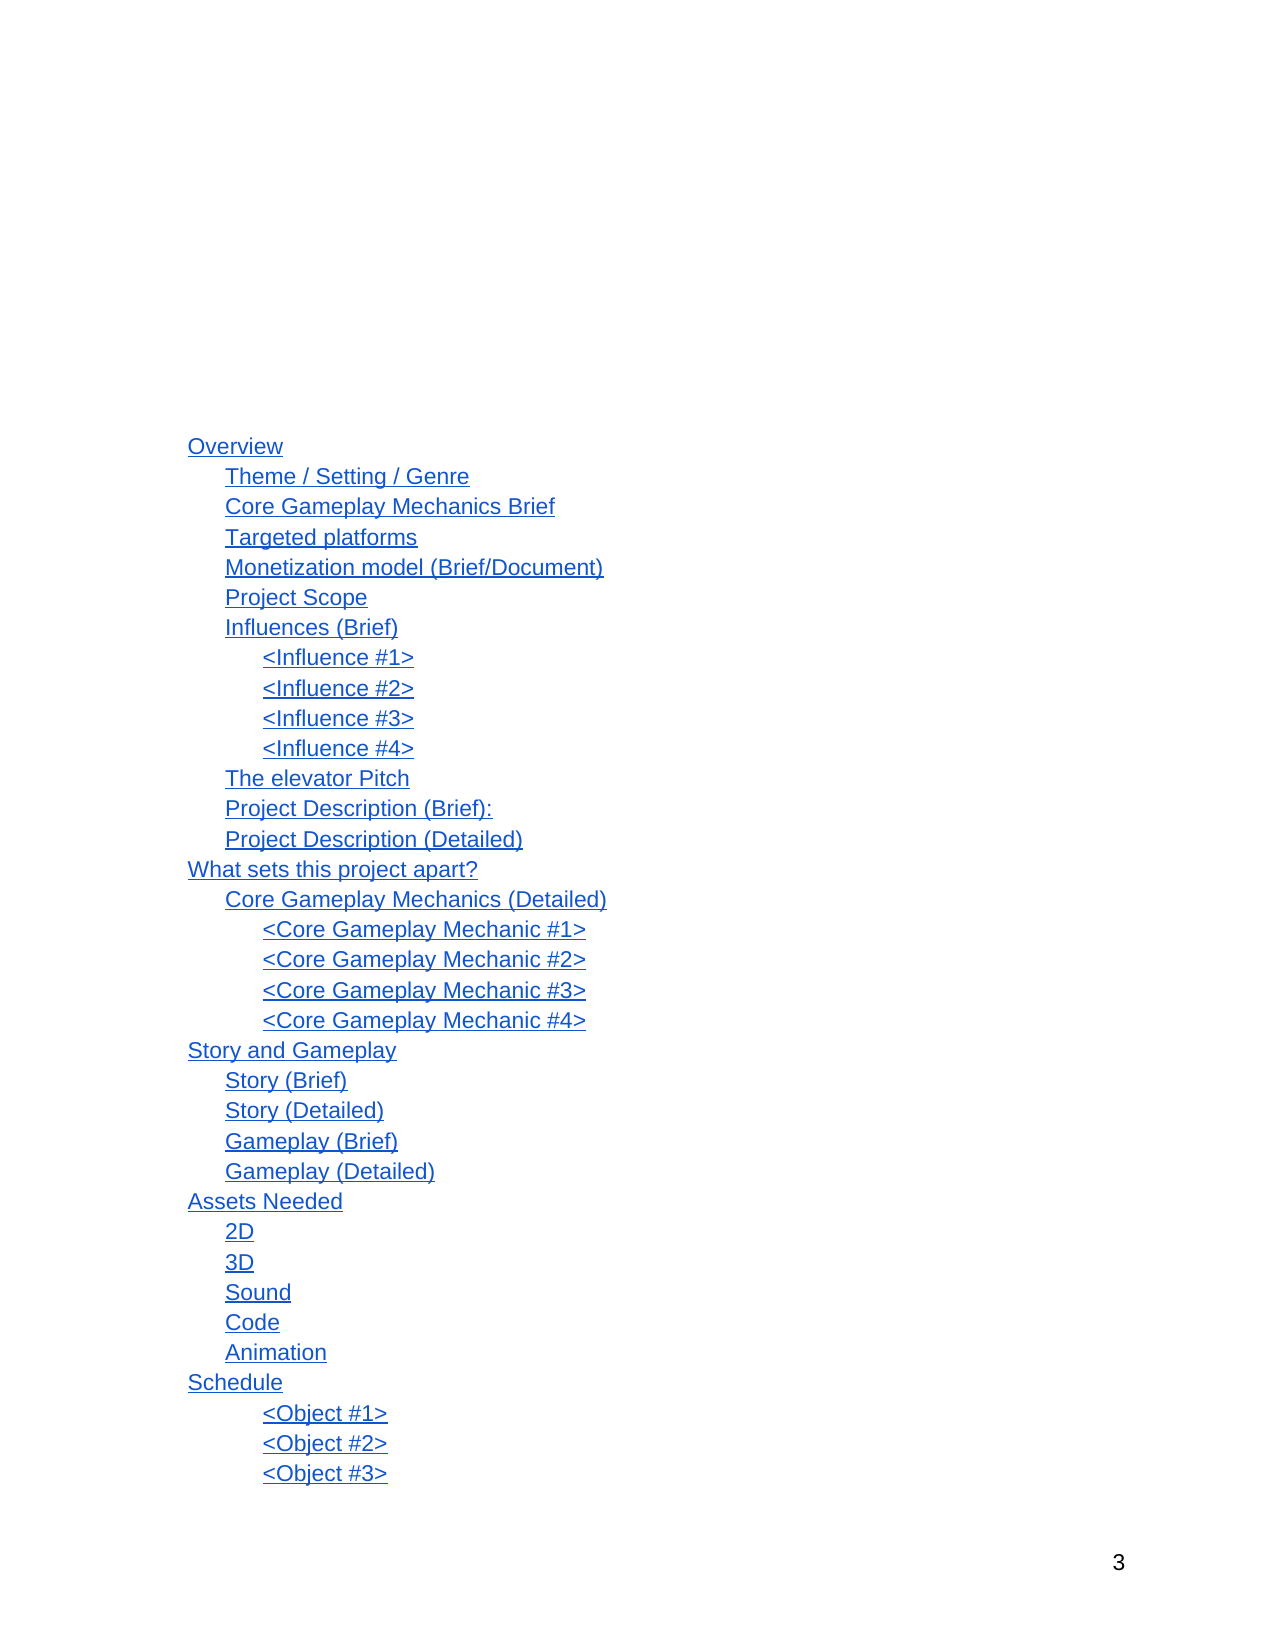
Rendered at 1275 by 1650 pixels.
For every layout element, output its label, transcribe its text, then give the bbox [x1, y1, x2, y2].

text Story (Detailed) [225, 1097, 1125, 1124]
text Code [225, 1309, 1125, 1335]
text <Influence #3> [262, 705, 1125, 731]
text What sets this project apart? [187, 856, 1125, 882]
text <Core Gameplay Mechanic #3> [262, 977, 1125, 1003]
text Overview [187, 433, 1125, 459]
text <Core Gameplay Mechanic #1> [262, 916, 1125, 943]
text 3D [225, 1248, 1125, 1275]
text Project Scope [225, 584, 1125, 610]
text <Core Gameplay Mechanic #2> [262, 946, 1125, 973]
text Assets Needed [187, 1188, 1125, 1214]
text The elevator Pitch [225, 765, 1125, 792]
text <Core Gameplay Mechanic #4> [262, 1007, 1125, 1033]
text Gameplay (Detailed) [225, 1158, 1125, 1184]
text 2D [225, 1218, 1125, 1245]
text Core Gameplay Mechanics (Detailed) [225, 886, 1125, 912]
text Gameplay (Brief) [225, 1128, 1125, 1154]
text Story (Brief) [225, 1067, 1125, 1094]
text Targeted platforms [225, 523, 1125, 550]
text Sound [225, 1279, 1125, 1305]
text Core Gameplay Mechanics Brief [225, 493, 1125, 520]
text Story and Gameplay [187, 1037, 1125, 1063]
text <Object #1> [262, 1399, 1125, 1426]
text Animation [225, 1339, 1125, 1366]
text <Object #2> [262, 1430, 1125, 1456]
text <Influence #1> [262, 644, 1125, 671]
text Influences (Brief) [225, 614, 1125, 641]
text Project Description (Brief): [225, 795, 1125, 822]
text Schedule [187, 1369, 1125, 1396]
text <Influence #2> [262, 674, 1125, 701]
text <Influence #4> [262, 735, 1125, 761]
text Monetization model (Brief/Document) [225, 554, 1125, 580]
text Theme / Setting / Genre [225, 463, 1125, 489]
text <Object #3> [262, 1460, 1125, 1486]
text Project Description (Detailed) [225, 826, 1125, 852]
